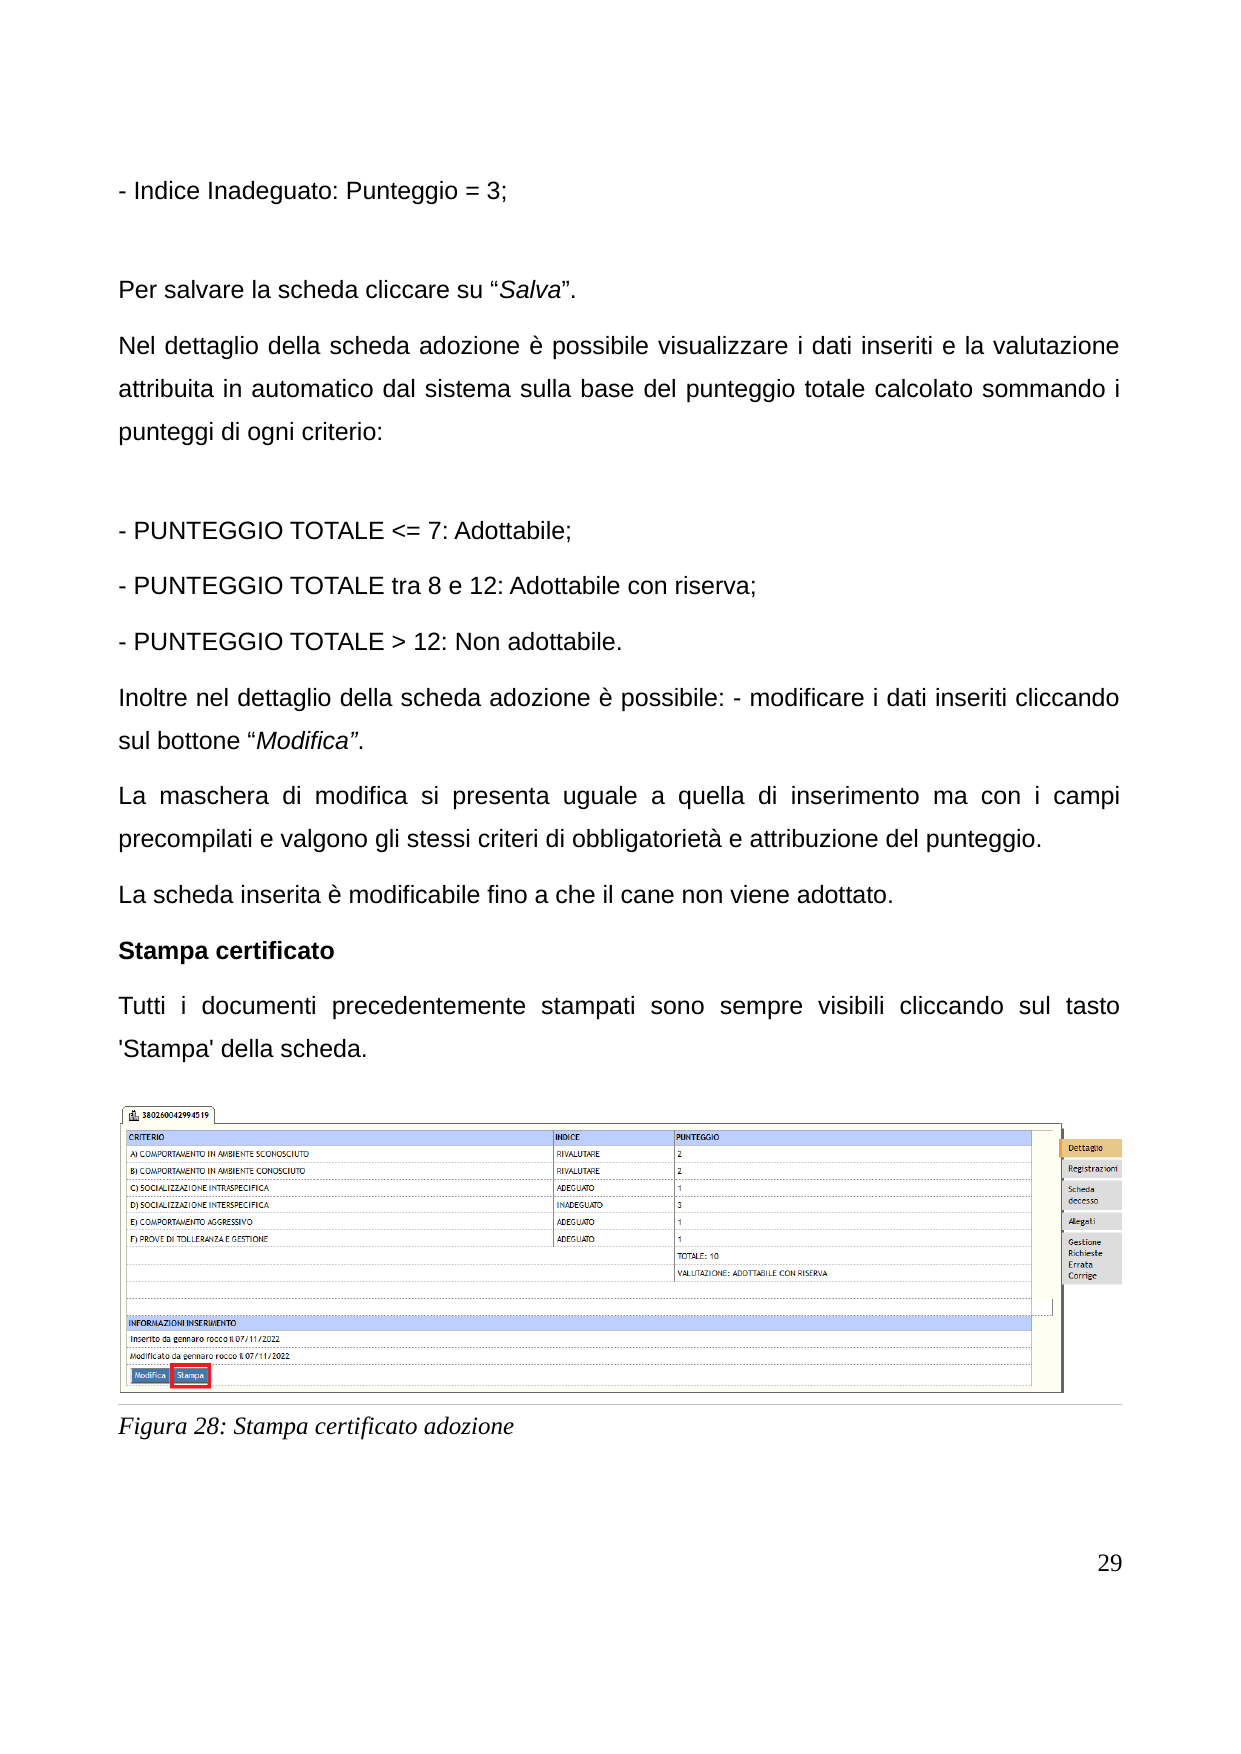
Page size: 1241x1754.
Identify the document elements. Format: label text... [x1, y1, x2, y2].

text [118, 1090, 1122, 1102]
text La scheda inserita è modificabile fino a che il cane non viene adottato. [118, 880, 1122, 909]
text Nel dettaglio della scheda adozione è possibile visualizzare i dati inseriti e la valutazione attribuita in automatico dal sistema sulla base del punteggio totale calcolato sommando i punteggi di ogni criterio: [118, 331, 1122, 446]
text - PUNTEGGIO TOTALE > 12: Non adottabile. [118, 627, 1122, 656]
text La maschera di modifica si presenta uguale a quella di inserimento ma con i campi precompilati e valgono gli stessi criteri di obbligatorietà e attribuzione del punteggio. [118, 781, 1122, 853]
text Per salvare la scheda cliccare su “Salva”. [118, 232, 1122, 304]
text - Indice Inadeguato: Punteggio = 3; [118, 176, 1122, 205]
text - PUNTEGGIO TOTALE <= 7: Adottabile; [118, 473, 1122, 544]
picture [118, 1102, 1123, 1412]
text Tutti i documenti precedentemente stampati sono sempre visibili cliccando sul tasto 'Stampa' della scheda. [118, 991, 1122, 1063]
text Stampa certificato [118, 936, 1122, 964]
text Inoltre nel dettaglio della scheda adozione è possibile: - modificare i dati inseriti cliccando sul bottone “Modifica”. [118, 683, 1122, 754]
text Figura 28: Stampa certificato adozione [118, 1412, 1122, 1440]
text - PUNTEGGIO TOTALE tra 8 e 12: Adottabile con riserva; [118, 571, 1122, 600]
text [118, 1440, 1122, 1483]
